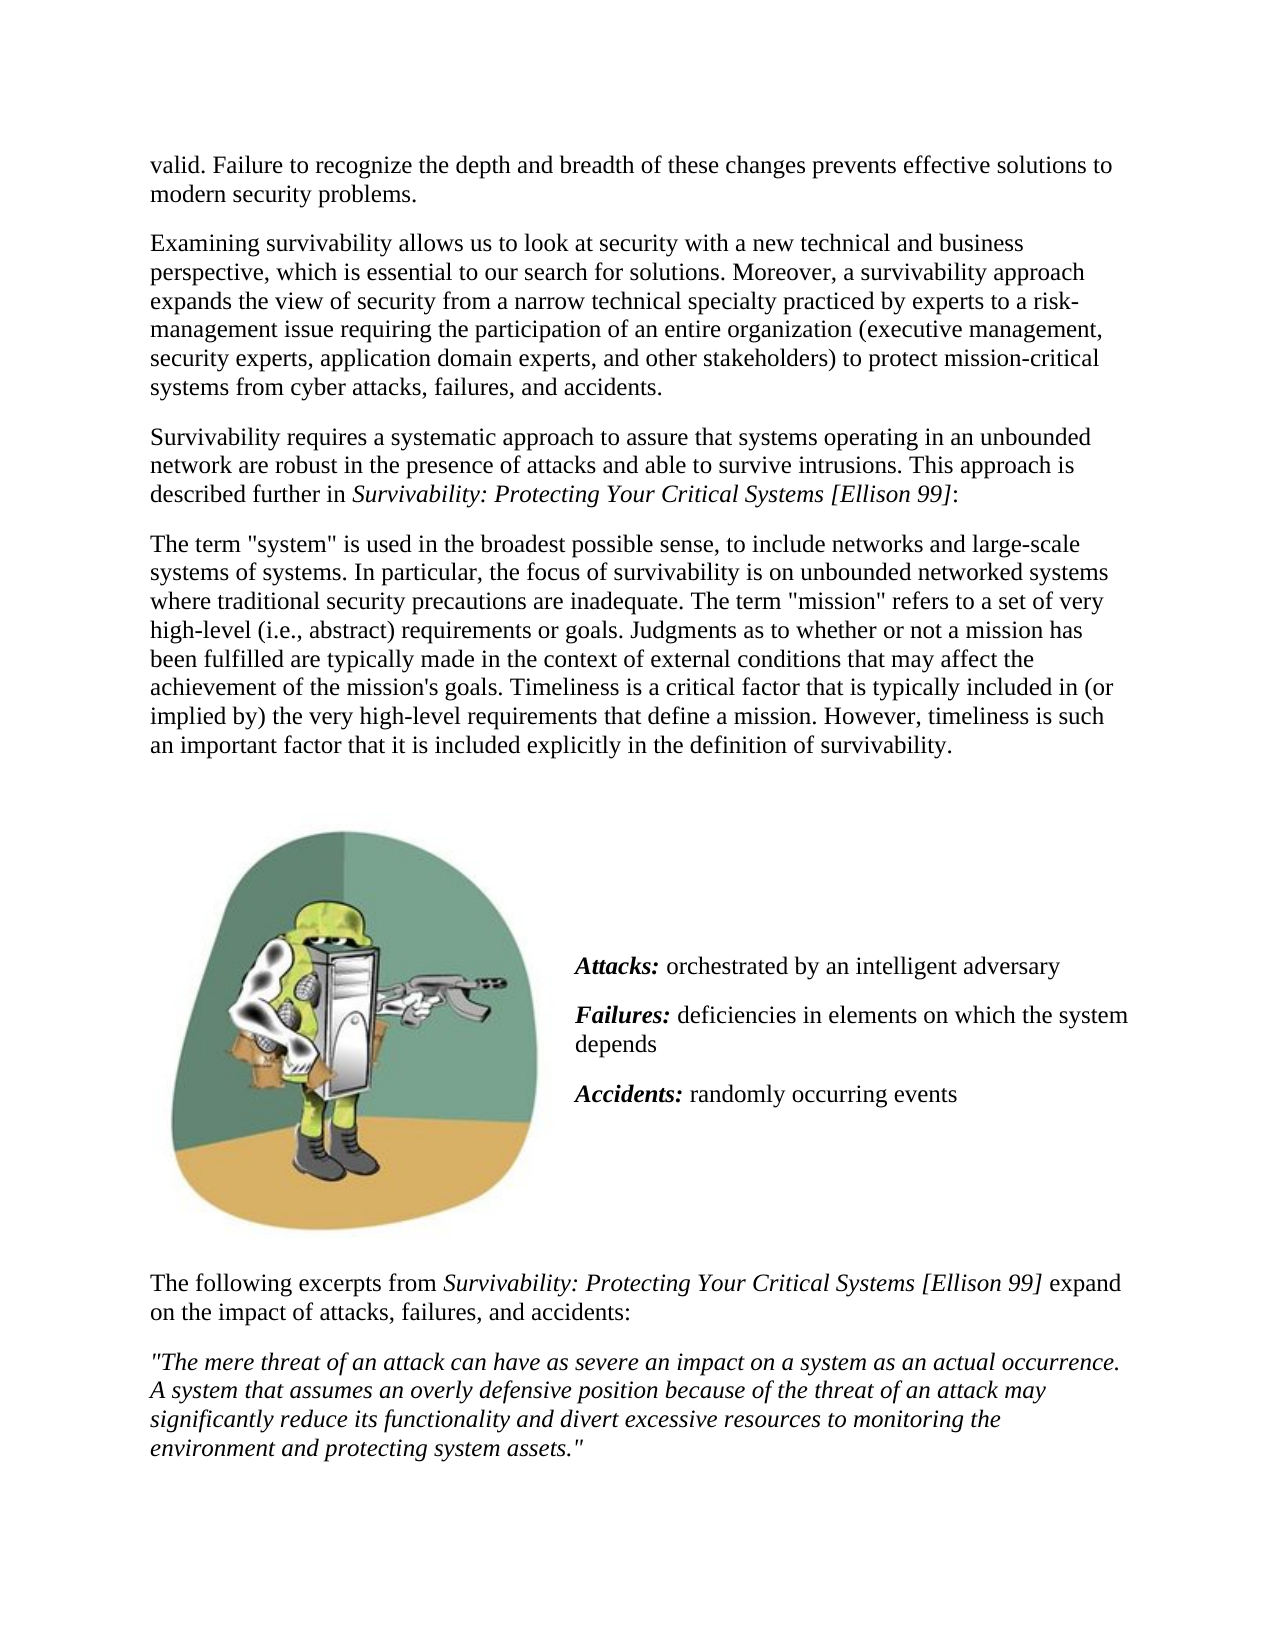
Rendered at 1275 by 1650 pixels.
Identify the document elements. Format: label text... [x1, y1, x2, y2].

text The following excerpts from Survivability: Protecting Your Critical Systems [Ellison 99] expand on the impact of attacks, failures, and accidents: [150, 1268, 1125, 1326]
table_cell [150, 801, 573, 1258]
table_header [574, 769, 1134, 801]
text Examining survivability allows us to look at security with a new technical and business perspective, which is essential to our search for solutions. Moreover, a survivability approach expands the view of security from a narrow technical specialty practiced by experts to a risk-management issue requiring the participation of an entire organization (executive management, security experts, application domain experts, and other stakeholders) to protect mission-critical systems from cyber attacks, failures, and accidents. [150, 228, 1125, 401]
table_cell Attacks: orchestrated by an intelligent adversary Failures: deficiencies in elements on which the system depends Accidents: randomly occurring events [574, 801, 1134, 1258]
table_header [150, 769, 573, 801]
text valid. Failure to recognize the depth and breadth of these changes prevents effective solutions to modern security problems. [150, 150, 1125, 207]
text The term "system" is used in the broadest possible sense, to include networks and large-scale systems of systems. In particular, the focus of survivability is on unbounded networked systems where traditional security precautions are inadequate. The term "mission" refers to a set of very high-level (i.e., abstract) requirements or goals. Judgments as to whether or not a mission has been fulfilled are typically made in the context of external conditions that may affect the achievement of the mission's goals. Timeliness is a critical factor that is typically included in (or implied by) the very high-level requirements that define a mission. However, timeliness is such an important factor that it is included explicitly in the definition of survivability. [150, 529, 1125, 759]
text "The mere threat of an attack can have as severe an impact on a system as an actual occurrence. A system that assumes an overly defensive position because of the threat of an attack may significantly reduce its functionality and divert excessive resources to monitoring the environment and protecting system assets." [150, 1347, 1125, 1462]
text Survivability requires a systematic approach to assure that systems operating in an unbounded network are robust in the presence of attacks and able to survive intrusions. This approach is described further in Survivability: Protecting Your Critical Systems [Ellison 99]: [150, 422, 1125, 508]
